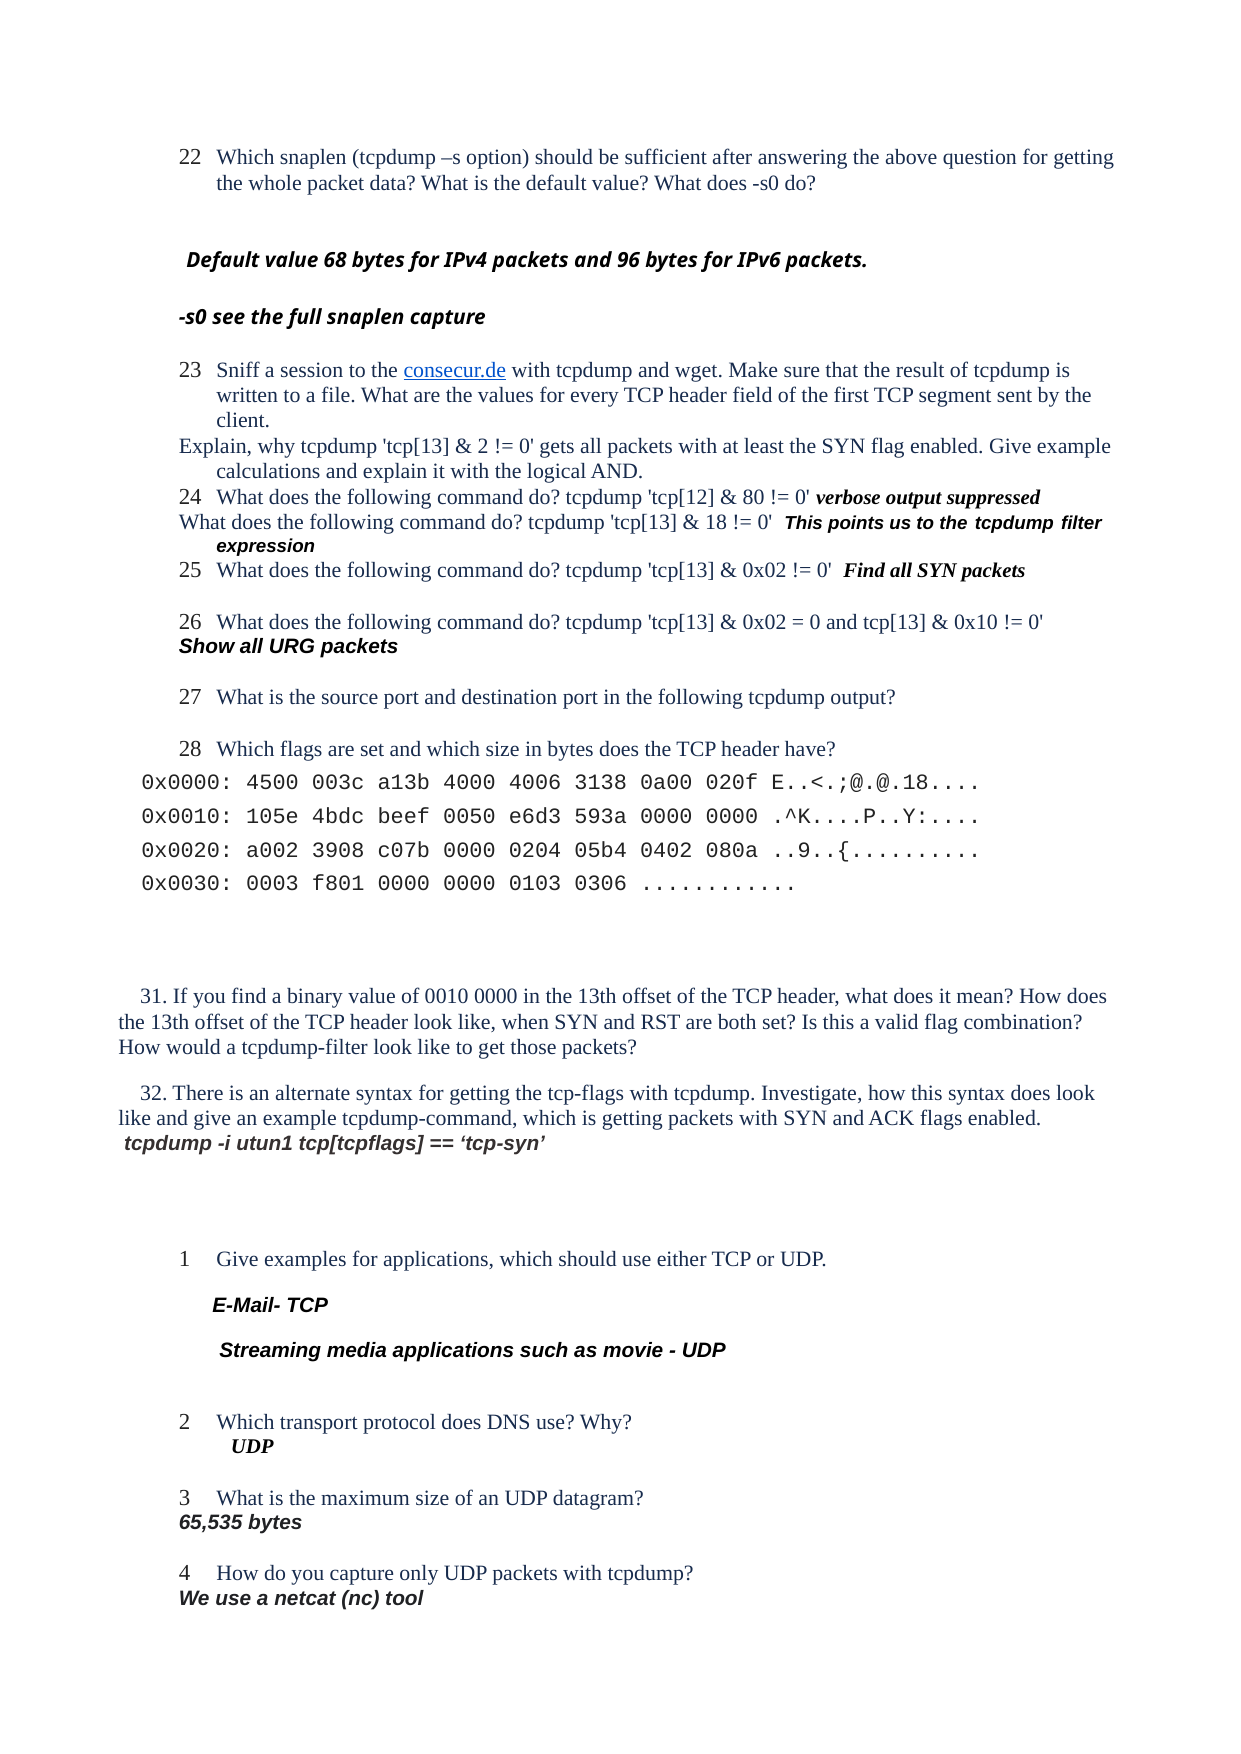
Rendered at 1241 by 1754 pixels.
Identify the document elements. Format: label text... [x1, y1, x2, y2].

text What does the following command do? tcpdump 'tcp[13] & 18 != 0' This points us to the tcpdump filter expression [178, 509, 1122, 556]
list Give examples for applications, which should use either TCP or UDP. [178, 1245, 1122, 1271]
list Which transport protocol does DNS use? Why? [178, 1408, 1122, 1434]
list Sniff a session to the consecur.de with tcpdump and wget. Make sure that the result of tcpdump is written to a file. What are the values for every TCP header field of the first TCP segment sent by the client. [178, 356, 1122, 433]
list How do you capture only UDP packets with tcpdump? [178, 1559, 1122, 1586]
text 32. There is an alternate syntax for getting the tcp-flags with tcpdump. Investigate, how this syntax does look like and give an example tcpdump-command, which is getting packets with SYN and ACK flags enabled. [118, 1080, 1122, 1130]
list Which snaplen (tcpdump –s option) should be sufficient after answering the above question for getting the whole packet data? What is the default value? What does -s0 do? [178, 143, 1122, 195]
text Show all URG packets [178, 634, 1122, 658]
text -s0 see the full snaplen capture [178, 302, 1122, 331]
list What does the following command do? tcpdump 'tcp[12] & 80 != 0' verbose output suppressed [178, 483, 1122, 509]
list What is the maximum size of an UDP datagram? [178, 1484, 1122, 1510]
text E-Mail- TCP [178, 1292, 1122, 1317]
list What does the following command do? tcpdump 'tcp[13] & 0x02 != 0' Find all SYN packets [178, 556, 1122, 582]
text We use a netcat (nc) tool [178, 1586, 1122, 1609]
text Explain, why tcpdump 'tcp[13] & 2 != 0' gets all packets with at least the SYN flag enabled. Give example calculations and explain it with the logical AND. [178, 433, 1122, 483]
text Streaming media applications such as movie - UDP [178, 1338, 1122, 1362]
list Which flags are set and which size in bytes does the TCP header have? [178, 735, 1122, 761]
text 31. If you find a binary value of 0010 0000 in the 13th offset of the TCP header, what does it mean? How does the 13th offset of the TCP header look like, when SYN and RST are both set? Is this a valid flag combination? How would a tcpdump-filter look like to get those packets? [118, 983, 1122, 1059]
list What does the following command do? tcpdump 'tcp[13] & 0x02 = 0 and tcp[13] & 0x10 != 0' [178, 608, 1122, 634]
text tcpdump -i utun1 tcp[tcpflags] == ‘tcp-syn’ [118, 1130, 1122, 1154]
text 65,535 bytes [178, 1510, 1122, 1534]
list What is the source port and destination port in the following tcpdump output? [178, 683, 1122, 709]
text UDP [178, 1434, 1122, 1458]
table_header 0x0000: 4500 003c a13b 4000 4006 3138 0a00 020f E..<.;@.@.18.... 0x0010: 105e 4bdc beef 0050 e6d3 593a 0000 0000 .^K....P..Y:.... 0x0020: a002 3908 c07b 0000 0204 05b4 0402 080a ..9..{.......... 0x0030: 0003 f801 0000 0000 0103 0306 ............ [118, 761, 1093, 917]
text Default value 68 bytes for IPv4 packets and 96 bytes for IPv6 packets. [178, 245, 1122, 274]
